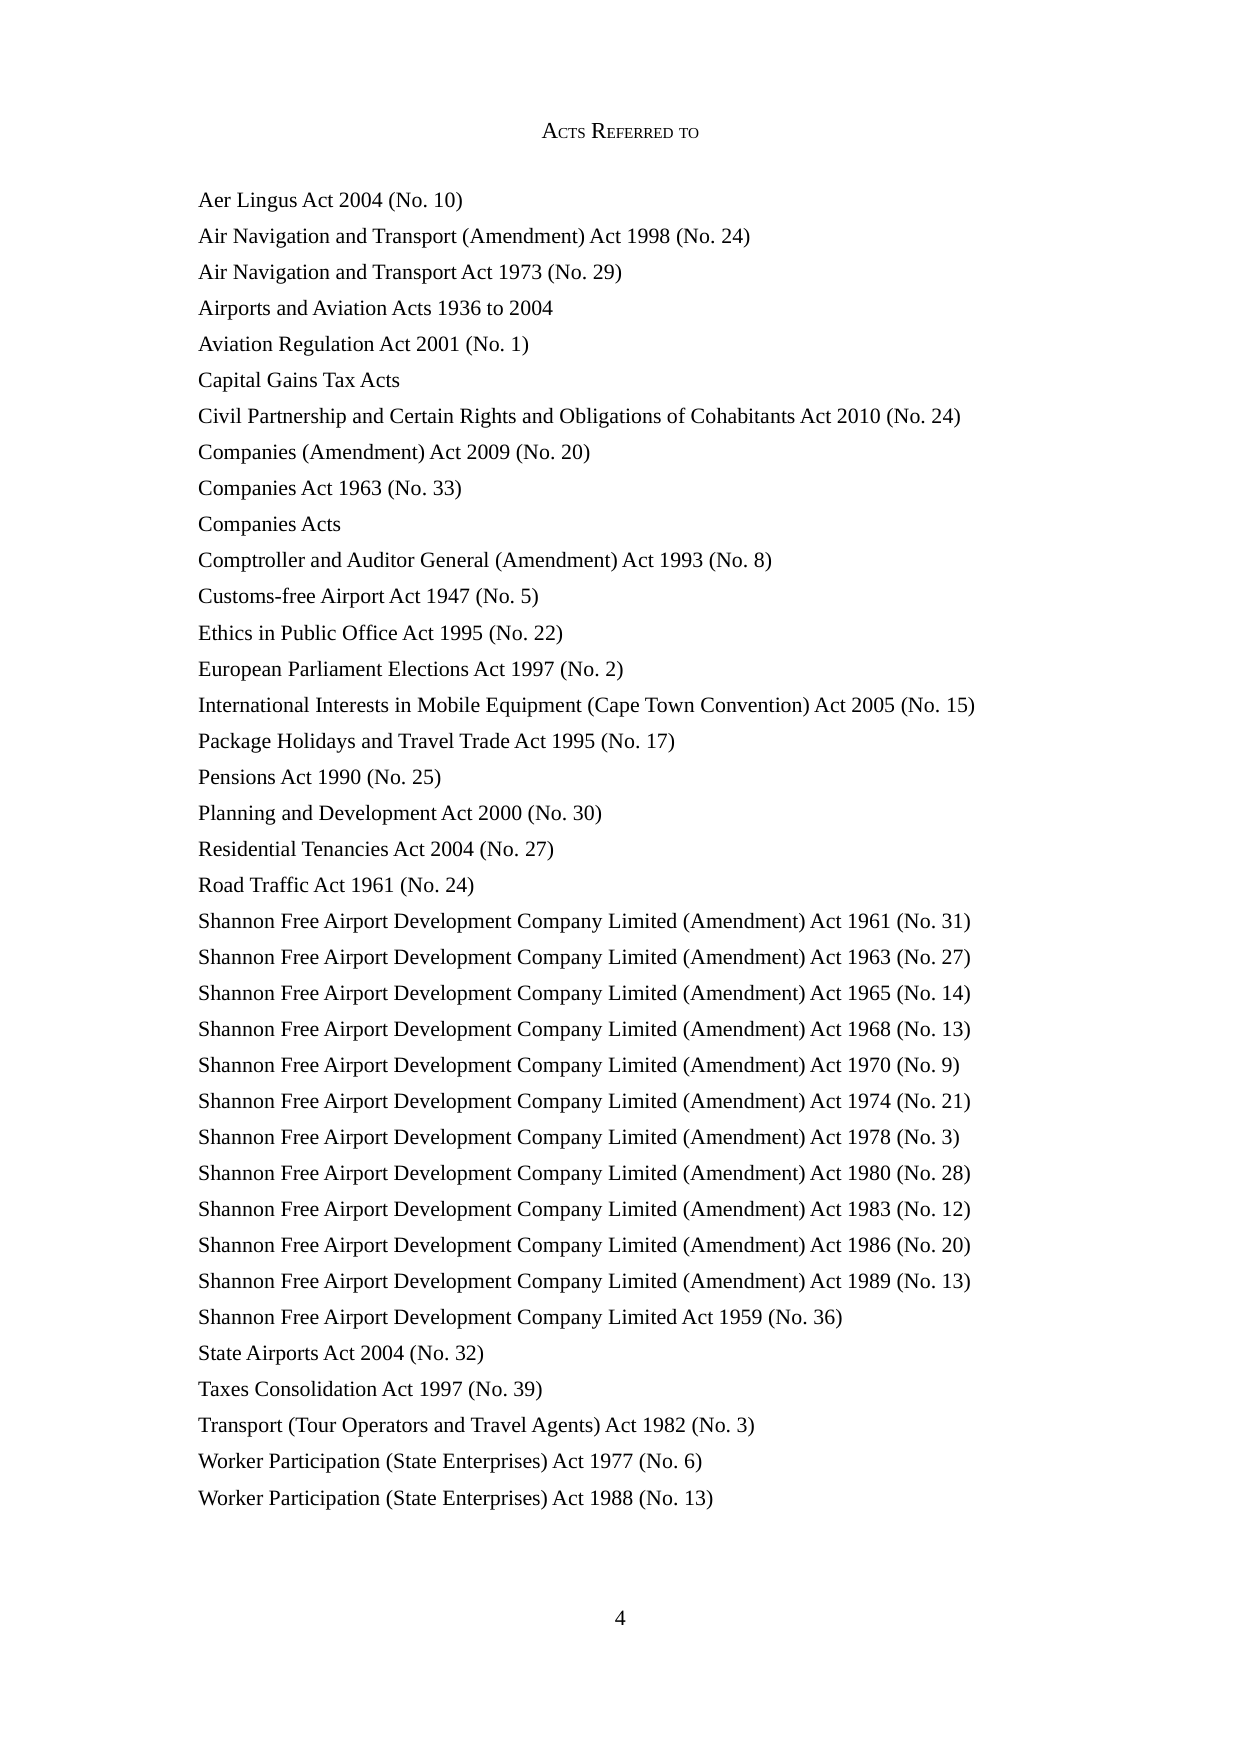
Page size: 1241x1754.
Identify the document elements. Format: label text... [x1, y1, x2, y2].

text Companies Act 1963 (No. 33) [198, 476, 1063, 501]
text Road Traffic Act 1961 (No. 24) [198, 873, 1063, 897]
text Transport (Tour Operators and Travel Agents) Act 1982 (No. 3) [198, 1413, 1063, 1438]
text Shannon Free Airport Development Company Limited (Amendment) Act 1989 (No. 13) [198, 1269, 1063, 1293]
text Shannon Free Airport Development Company Limited (Amendment) Act 1980 (No. 28) [198, 1161, 1063, 1185]
text Air Navigation and Transport Act 1973 (No. 29) [198, 260, 1063, 284]
text Planning and Development Act 2000 (No. 30) [198, 801, 1063, 825]
text Worker Participation (State Enterprises) Act 1988 (No. 13) [198, 1485, 1063, 1510]
text Shannon Free Airport Development Company Limited (Amendment) Act 1983 (No. 12) [198, 1197, 1063, 1221]
text Shannon Free Airport Development Company Limited (Amendment) Act 1974 (No. 21) [198, 1089, 1063, 1113]
text Taxes Consolidation Act 1997 (No. 39) [198, 1377, 1063, 1402]
text Shannon Free Airport Development Company Limited (Amendment) Act 1963 (No. 27) [198, 945, 1063, 969]
text Package Holidays and Travel Trade Act 1995 (No. 17) [198, 728, 1063, 753]
text Shannon Free Airport Development Company Limited (Amendment) Act 1986 (No. 20) [198, 1233, 1063, 1257]
text European Parliament Elections Act 1997 (No. 2) [198, 656, 1063, 681]
text Shannon Free Airport Development Company Limited (Amendment) Act 1968 (No. 13) [198, 1017, 1063, 1041]
text Air Navigation and Transport (Amendment) Act 1998 (No. 24) [198, 224, 1063, 248]
text Pensions Act 1990 (No. 25) [198, 764, 1063, 789]
text Shannon Free Airport Development Company Limited (Amendment) Act 1970 (No. 9) [198, 1053, 1063, 1077]
text Worker Participation (State Enterprises) Act 1977 (No. 6) [198, 1449, 1063, 1474]
text International Interests in Mobile Equipment (Cape Town Convention) Act 2005 (No. 15) [198, 692, 1063, 717]
text Shannon Free Airport Development Company Limited (Amendment) Act 1961 (No. 31) [198, 909, 1063, 933]
text Airports and Aviation Acts 1936 to 2004 [198, 296, 1063, 320]
text Aviation Regulation Act 2001 (No. 1) [198, 332, 1063, 356]
text State Airports Act 2004 (No. 32) [198, 1341, 1063, 1366]
text Aer Lingus Act 2004 (No. 10) [198, 188, 1063, 212]
text Customs-free Airport Act 1947 (No. 5) [198, 584, 1063, 609]
text Comptroller and Auditor General (Amendment) Act 1993 (No. 8) [198, 548, 1063, 573]
text Acts Referred to [177, 118, 1063, 144]
text Companies (Amendment) Act 2009 (No. 20) [198, 440, 1063, 464]
text Capital Gains Tax Acts [198, 368, 1063, 392]
text Shannon Free Airport Development Company Limited (Amendment) Act 1978 (No. 3) [198, 1125, 1063, 1149]
text Civil Partnership and Certain Rights and Obligations of Cohabitants Act 2010 (No. 24) [198, 404, 1063, 428]
text Ethics in Public Office Act 1995 (No. 22) [198, 620, 1063, 645]
text Shannon Free Airport Development Company Limited Act 1959 (No. 36) [198, 1305, 1063, 1329]
text Shannon Free Airport Development Company Limited (Amendment) Act 1965 (No. 14) [198, 981, 1063, 1005]
text Residential Tenancies Act 2004 (No. 27) [198, 837, 1063, 861]
text Companies Acts [198, 512, 1063, 537]
